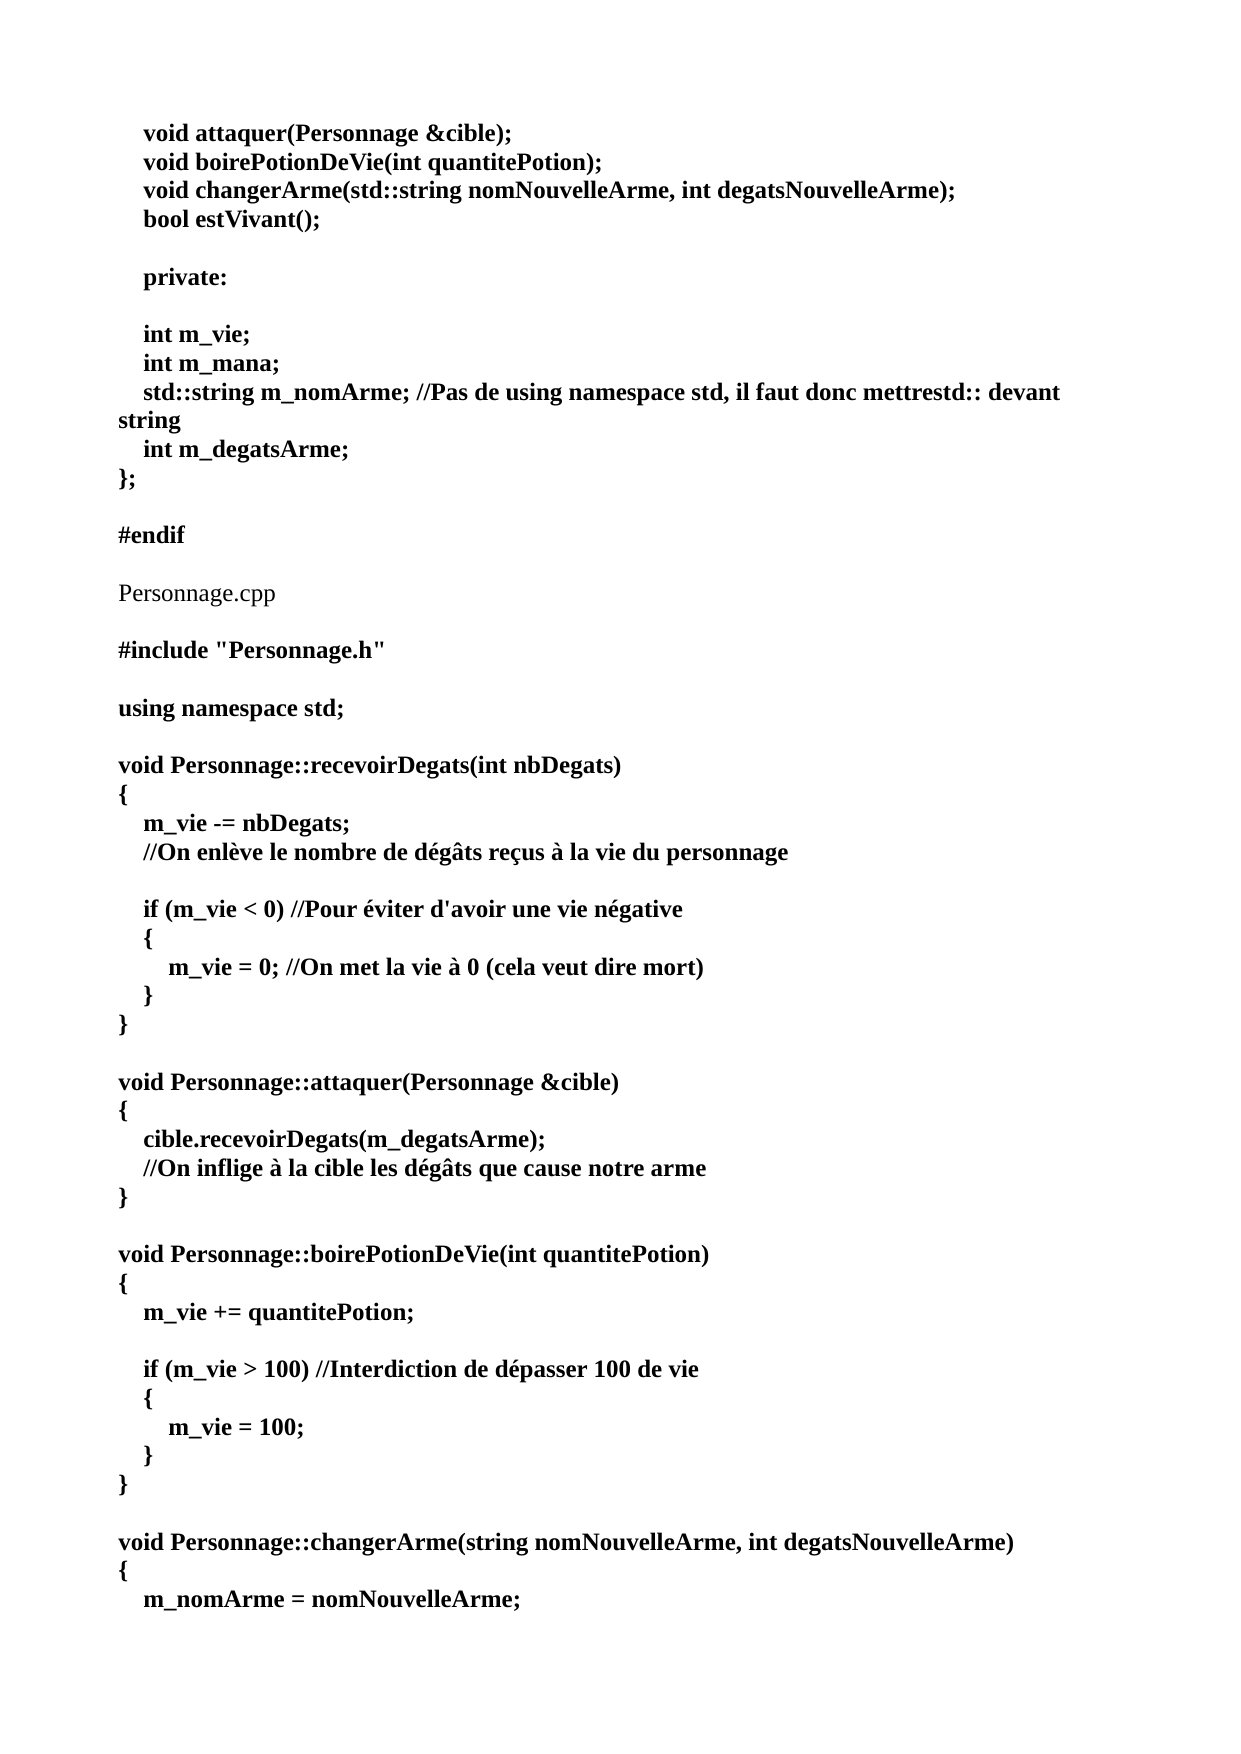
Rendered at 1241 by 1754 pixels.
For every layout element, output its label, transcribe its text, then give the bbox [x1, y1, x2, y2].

text { [118, 1556, 1122, 1584]
text m_vie = 100; [118, 1412, 1122, 1441]
text cible.recevoirDegats(m_degatsArme); [118, 1124, 1122, 1153]
text m_nomArme = nomNouvelleArme; [118, 1584, 1122, 1613]
text bool estVivant(); [118, 204, 1122, 233]
text //On inflige à la cible les dégâts que cause notre arme [118, 1153, 1122, 1182]
text #include "Personnage.h" [118, 636, 1122, 664]
text std::string m_nomArme; //Pas de using namespace std, il faut donc mettrestd:: devant string [118, 377, 1122, 434]
text int m_mana; [118, 348, 1122, 377]
text if (m_vie > 100) //Interdiction de dépasser 100 de vie [118, 1354, 1122, 1383]
text #endif [118, 521, 1122, 549]
text void changerArme(std::string nomNouvelleArme, int degatsNouvelleArme); [118, 176, 1122, 204]
text }; [118, 463, 1122, 492]
text void Personnage::attaquer(Personnage &cible) [118, 1067, 1122, 1096]
text //On enlève le nombre de dégâts reçus à la vie du personnage [118, 837, 1122, 866]
text void Personnage::recevoirDegats(int nbDegats) [118, 751, 1122, 779]
text void Personnage::boirePotionDeVie(int quantitePotion) [118, 1239, 1122, 1268]
text void boirePotionDeVie(int quantitePotion); [118, 147, 1122, 176]
text } [118, 1182, 1122, 1211]
text using namespace std; [118, 693, 1122, 722]
text m_vie += quantitePotion; [118, 1297, 1122, 1326]
text } [118, 1009, 1122, 1038]
text { [118, 923, 1122, 952]
text int m_vie; [118, 319, 1122, 348]
text { [118, 779, 1122, 808]
text void Personnage::changerArme(string nomNouvelleArme, int degatsNouvelleArme) [118, 1527, 1122, 1556]
text { [118, 1268, 1122, 1297]
text { [118, 1383, 1122, 1412]
text m_vie = 0; //On met la vie à 0 (cela veut dire mort) [118, 952, 1122, 981]
text { [118, 1096, 1122, 1124]
text void attaquer(Personnage &cible); [118, 118, 1122, 147]
text } [118, 1441, 1122, 1469]
text private: [118, 262, 1122, 291]
text } [118, 1469, 1122, 1498]
text } [118, 981, 1122, 1009]
text if (m_vie < 0) //Pour éviter d'avoir une vie négative [118, 894, 1122, 923]
text int m_degatsArme; [118, 434, 1122, 463]
text m_vie -= nbDegats; [118, 808, 1122, 837]
text Personnage.cpp [118, 578, 1122, 607]
